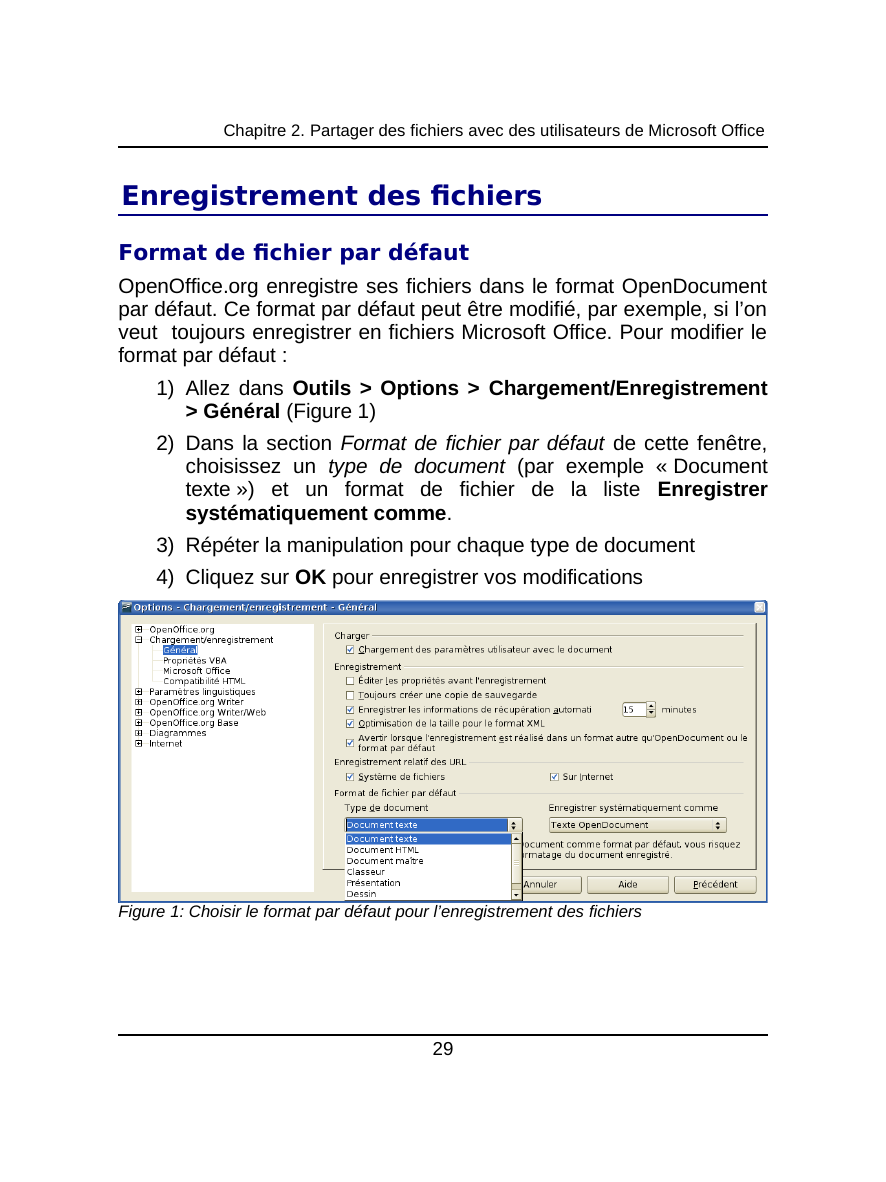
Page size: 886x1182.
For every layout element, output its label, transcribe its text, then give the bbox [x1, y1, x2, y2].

picture [118, 600, 768, 903]
list Allez dans Outils > Options > Chargement/Enregistrement > Général (Figure 1) [156, 376, 768, 423]
text Figure 1: Choisir le format par défaut pour l’enregistrement des fichiers [118, 903, 768, 921]
list Répéter la manipulation pour chaque type de document [156, 533, 768, 557]
subtitle Format de fichier par défaut [118, 240, 768, 266]
text OpenOffice.org enregistre ses fichiers dans le format OpenDocument par défaut. Ce format par défaut peut être modifié, par exemple, si l’on veut toujours enregistrer en fichiers Microsoft Office. Pour modifier le format par défaut : [118, 274, 768, 367]
subtitle Enregistrement des fichiers [118, 177, 768, 214]
list Cliquez sur OK pour enregistrer vos modifications [156, 565, 768, 589]
list Dans la section Format de fichier par défaut de cette fenêtre, choisissez un type de document (par exemple « Document texte ») et un format de fichier de la liste Enregistrer systématiquement comme. [156, 432, 768, 524]
